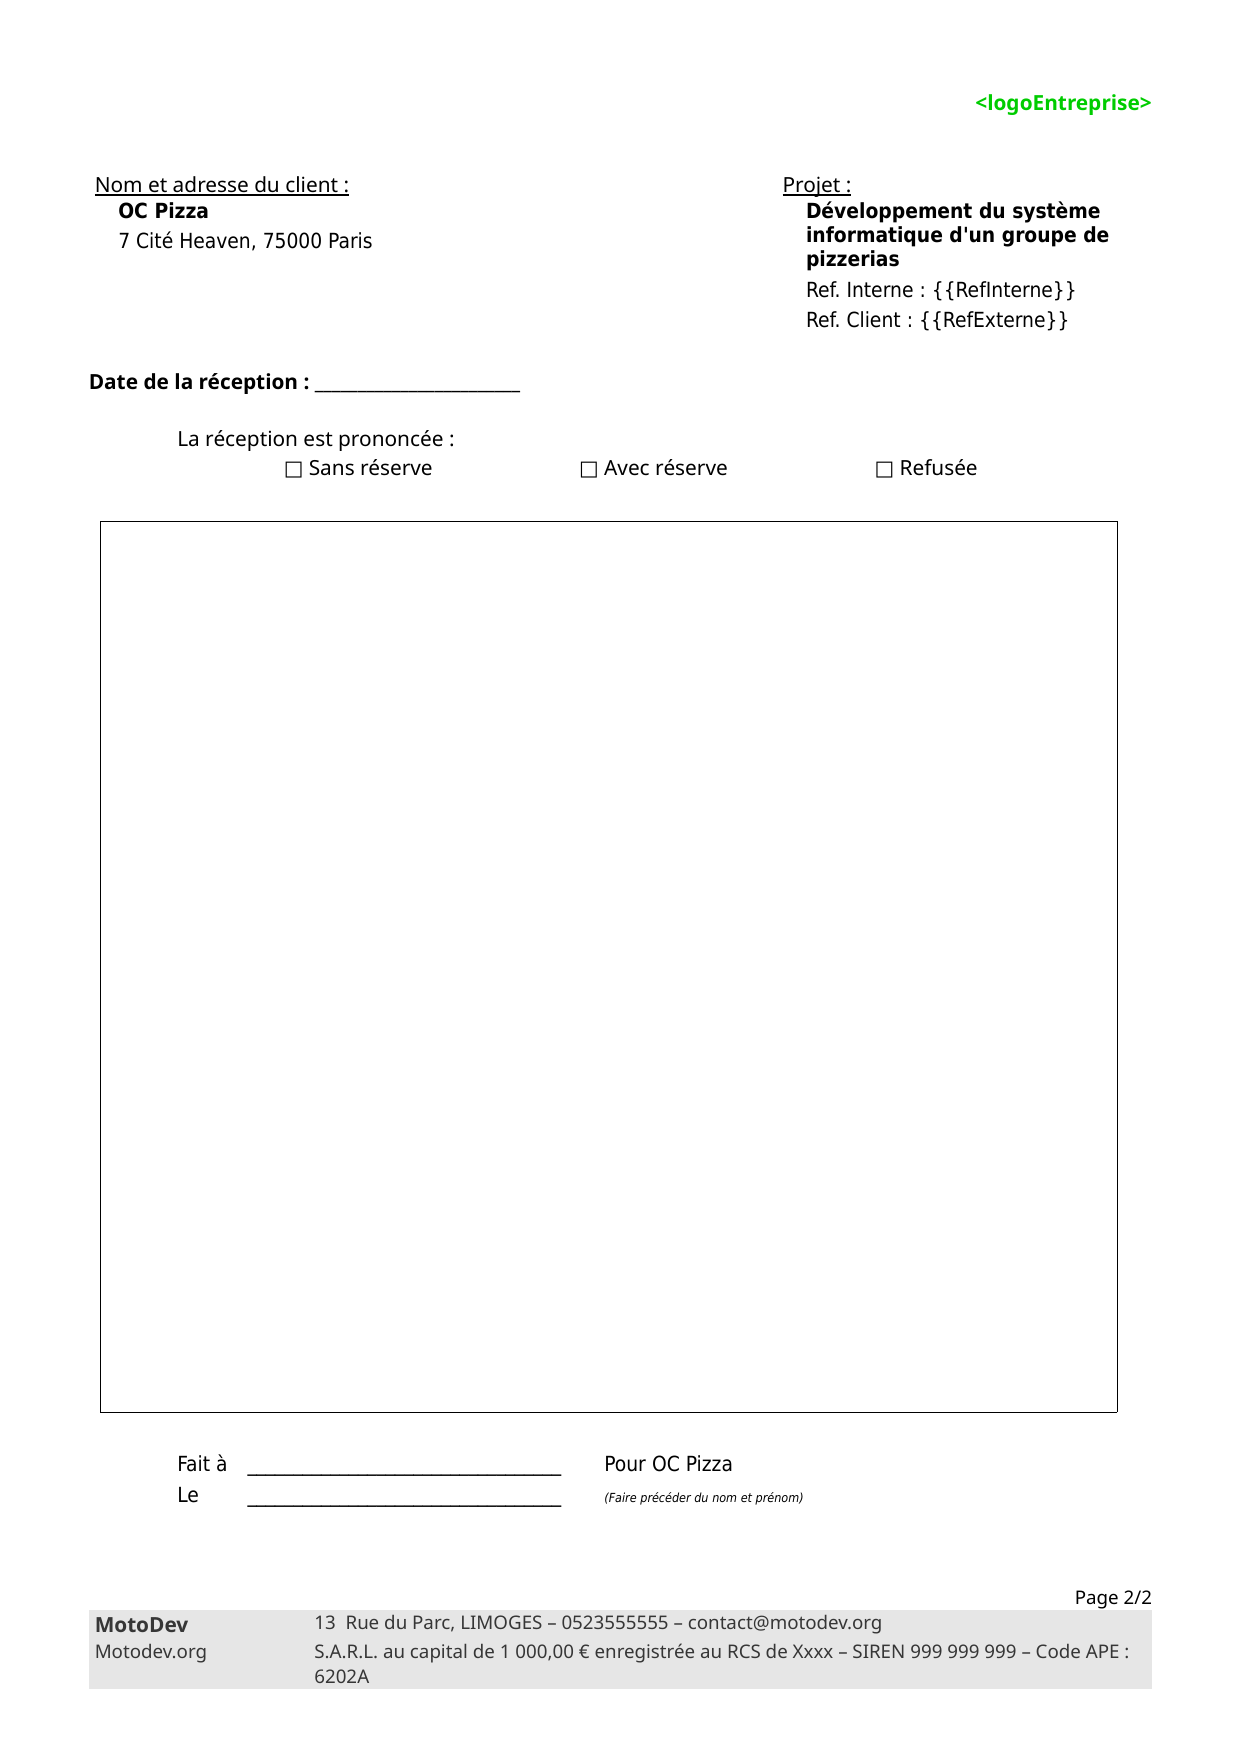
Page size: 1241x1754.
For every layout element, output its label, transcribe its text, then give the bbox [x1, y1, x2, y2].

text Le (Faire précéder du nom et prénom) [177, 1483, 1152, 1507]
text Date de la réception : ________________________ [88, 367, 1152, 396]
text La réception est prononcée : [177, 424, 1152, 453]
text □ Sans réserve □ Avec réserve □ Refusée [283, 453, 1152, 481]
text Fait à Pour OC Pizza [177, 1452, 1152, 1476]
